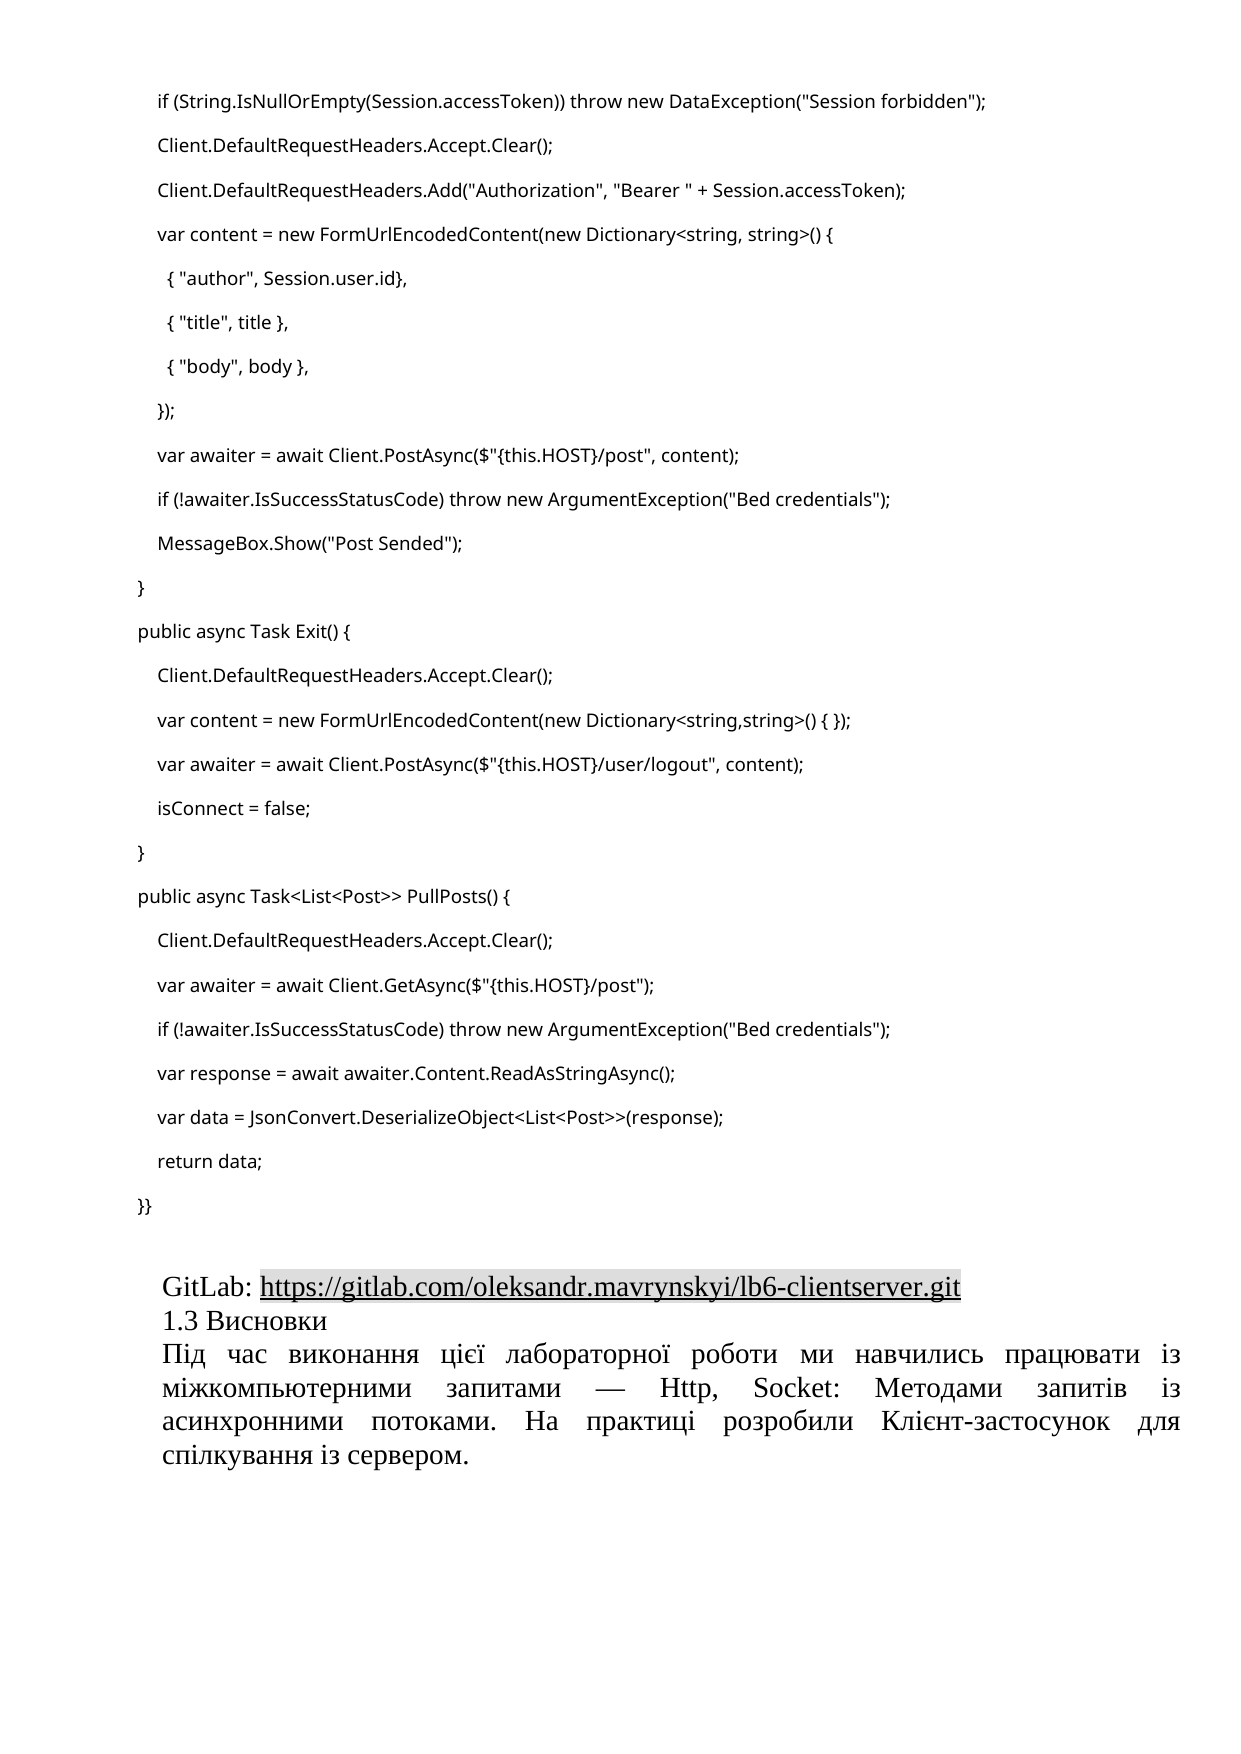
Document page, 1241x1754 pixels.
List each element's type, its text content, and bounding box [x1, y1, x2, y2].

text public async Task Exit() { [118, 619, 1181, 644]
text var awaiter = await Client.PostAsync($"{this.HOST}/user/logout", content); [118, 751, 1181, 777]
text Client.DefaultRequestHeaders.Accept.Clear(); [118, 663, 1181, 688]
text { "author", Session.user.id}, [118, 265, 1181, 291]
text MessageBox.Show("Post Sended"); [118, 530, 1181, 556]
text Під час виконання цієї лабораторної роботи ми навчились працювати із міжкомпьютерними запитами — Http, Socket: Методами запитів із асинхронними потоками. На практиці розробили Клієнт-застосунок для спілкування із сервером. [162, 1336, 1181, 1471]
text }} [118, 1193, 1181, 1218]
text return data; [118, 1149, 1181, 1174]
text Client.DefaultRequestHeaders.Accept.Clear(); [118, 133, 1181, 158]
text if (String.IsNullOrEmpty(Session.accessToken)) throw new DataException("Session forbidden"); [118, 89, 1181, 114]
text { "body", body }, [118, 354, 1181, 379]
text var content = new FormUrlEncodedContent(new Dictionary<string,string>() { }); [118, 707, 1181, 732]
text isConnect = false; [118, 795, 1181, 821]
text var data = JsonConvert.DeserializeObject<List<Post>>(response); [118, 1104, 1181, 1130]
text GitLab: https://gitlab.com/oleksandr.mavrynskyi/lb6-clientserver.git [162, 1269, 1181, 1303]
text 1.3 Висновки [162, 1303, 1181, 1336]
text var awaiter = await Client.GetAsync($"{this.HOST}/post"); [118, 972, 1181, 997]
text } [118, 839, 1181, 865]
text public async Task<List<Post>> PullPosts() { [118, 884, 1181, 909]
text Client.DefaultRequestHeaders.Add("Authorization", "Bearer " + Session.accessToken); [118, 177, 1181, 202]
text var response = await awaiter.Content.ReadAsStringAsync(); [118, 1060, 1181, 1086]
text Client.DefaultRequestHeaders.Accept.Clear(); [118, 928, 1181, 953]
text }); [118, 398, 1181, 423]
text { "title", title }, [118, 309, 1181, 335]
text if (!awaiter.IsSuccessStatusCode) throw new ArgumentException("Bed credentials"); [118, 486, 1181, 512]
text var content = new FormUrlEncodedContent(new Dictionary<string, string>() { [118, 221, 1181, 247]
text if (!awaiter.IsSuccessStatusCode) throw new ArgumentException("Bed credentials"); [118, 1016, 1181, 1042]
text } [118, 574, 1181, 600]
text var awaiter = await Client.PostAsync($"{this.HOST}/post", content); [118, 442, 1181, 467]
